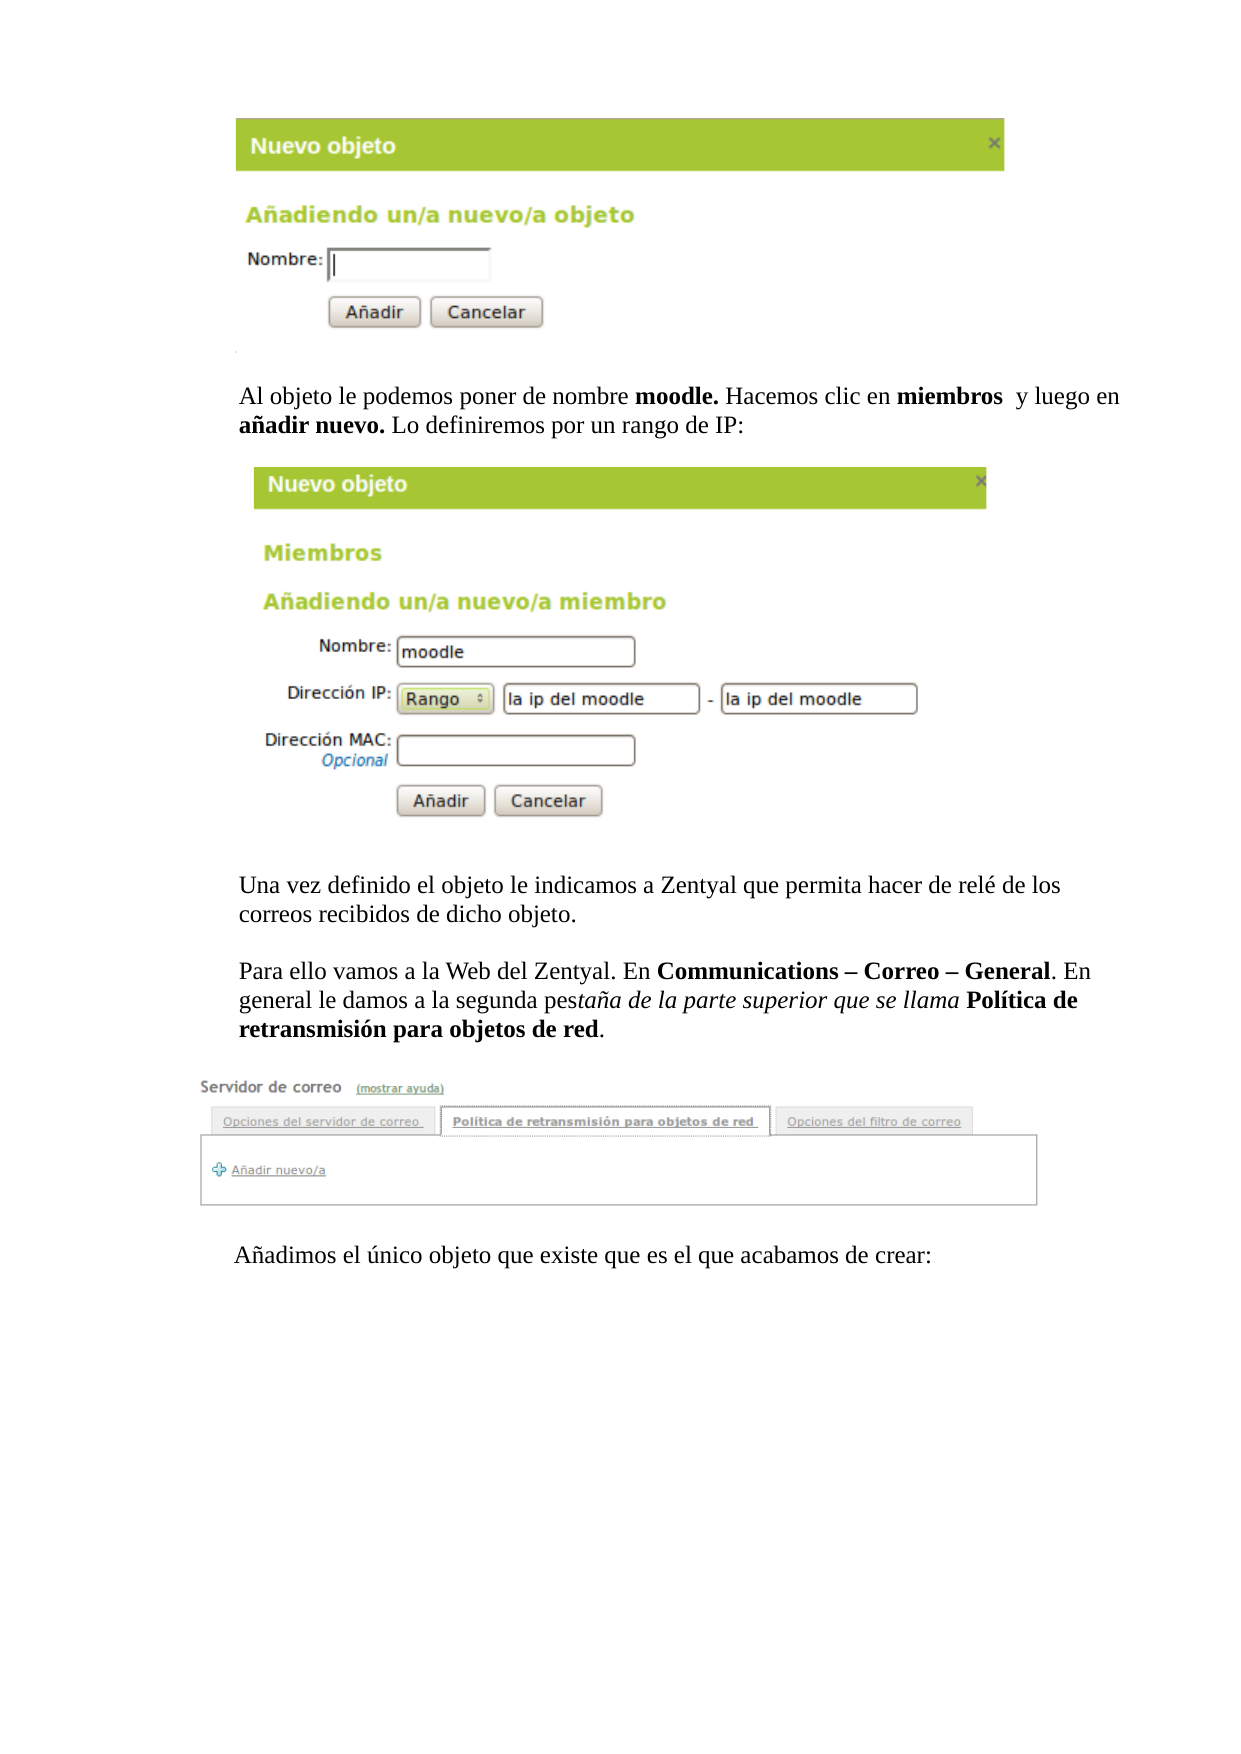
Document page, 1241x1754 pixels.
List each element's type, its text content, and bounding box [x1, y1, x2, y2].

picture [235, 118, 1005, 353]
list Para ello vamos a la Web del Zentyal. En Communications – Correo – General. En general le damos a la segunda pestaña de la parte superior que se llama Política de retransmisión para objetos de red. [238, 956, 1122, 1042]
text Añadimos el único objeto que existe que es el que acabamos de crear: [234, 1071, 1122, 1269]
text Al objeto le podemos poner de nombre moodle. Hacemos clic en miembros y luego en añadir nuevo. Lo definiremos por un rango de IP: [238, 381, 1122, 439]
picture [253, 467, 987, 837]
text Una vez definido el objeto le indicamos a Zentyal que permita hacer de relé de los correos recibidos de dicho objeto. [238, 870, 1122, 927]
picture [193, 1071, 1047, 1241]
